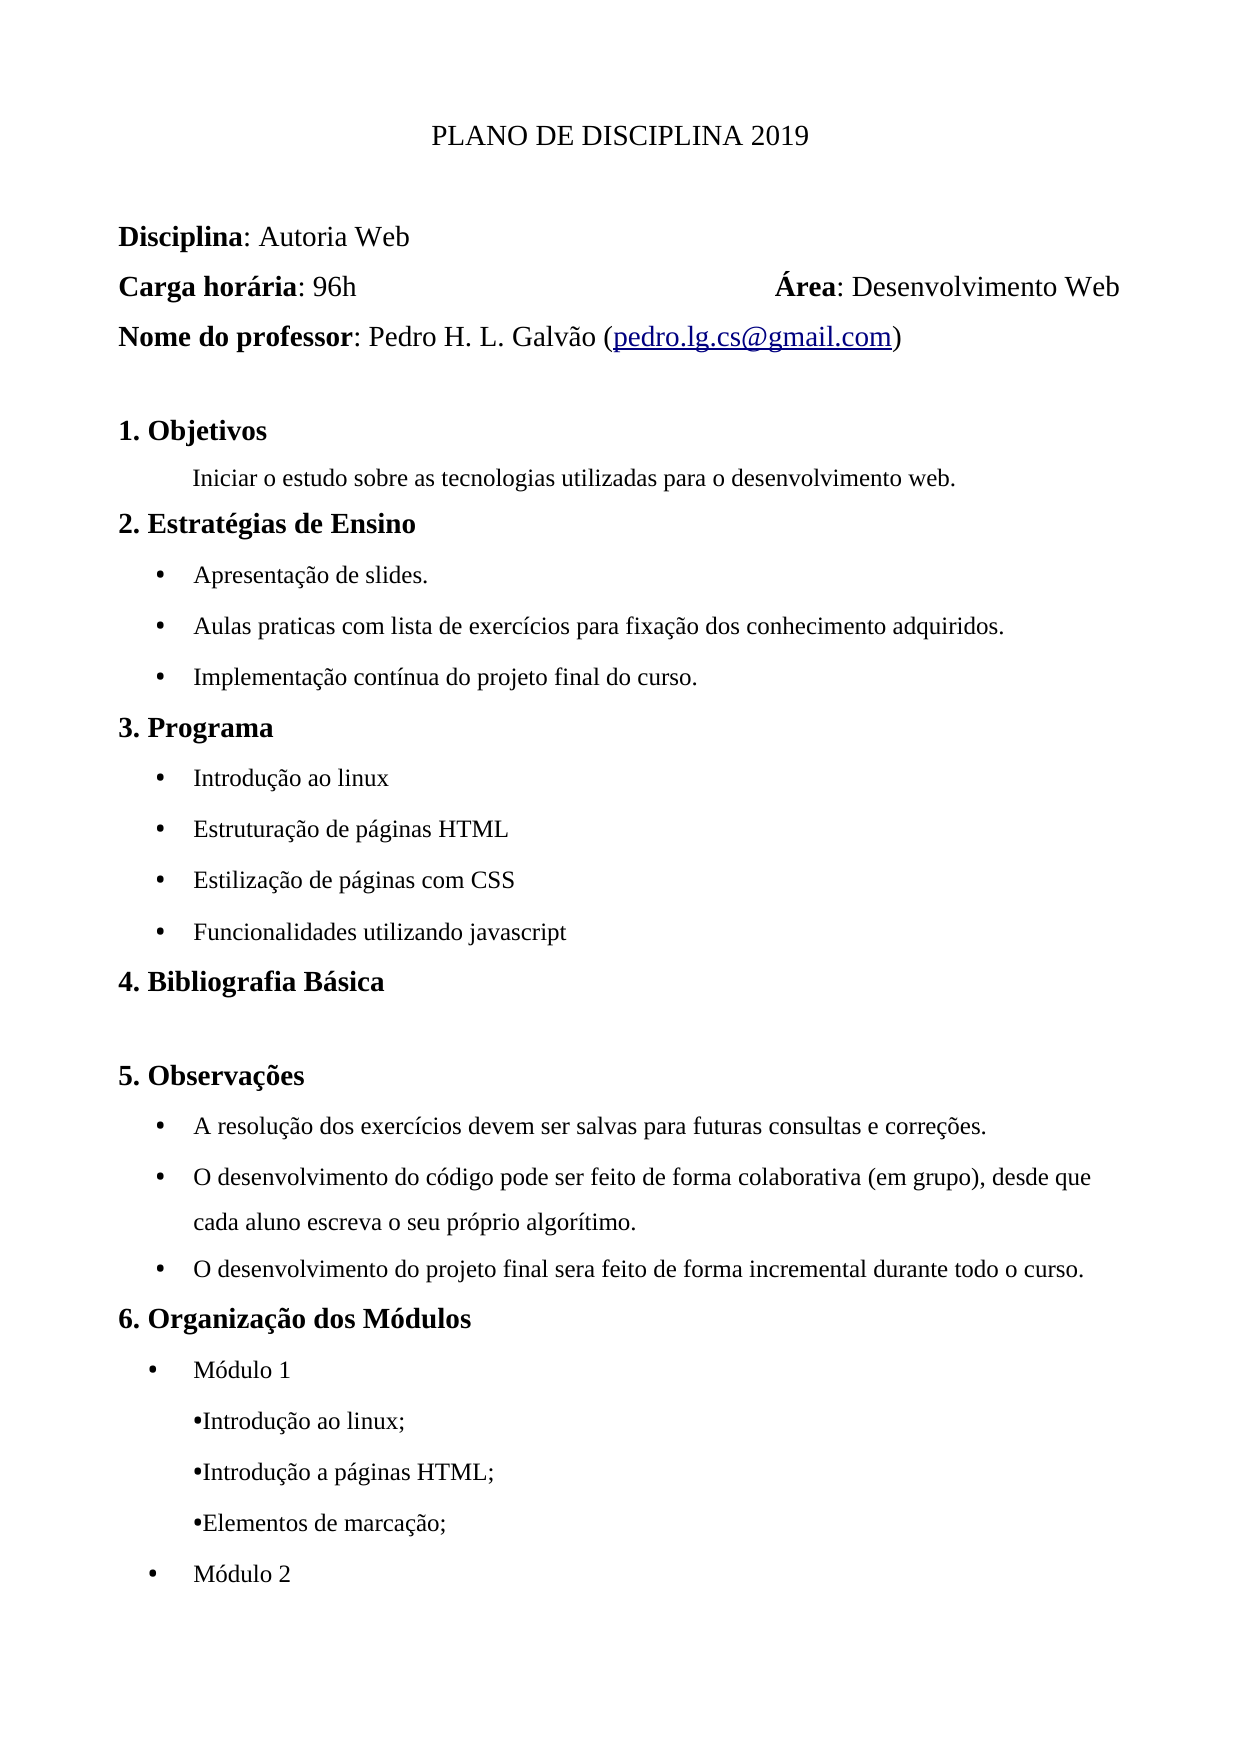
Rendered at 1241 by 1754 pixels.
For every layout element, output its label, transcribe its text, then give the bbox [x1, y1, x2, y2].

text Carga horária: 96h Área: Desenvolvimento Web [118, 269, 1122, 303]
text 1. Objetivos [118, 413, 1122, 446]
list O desenvolvimento do projeto final sera feito de forma incremental durante todo o curso. [156, 1251, 1122, 1284]
list A resolução dos exercícios devem ser salvas para futuras consultas e correções. [156, 1108, 1122, 1142]
list Elementos de marcação; [193, 1505, 1122, 1539]
text 3. Programa [118, 710, 1122, 743]
text Iniciar o estudo sobre as tecnologias utilizadas para o desenvolvimento web. [118, 463, 1122, 492]
text Nome do professor: Pedro H. L. Galvão (pedro.lg.cs@gmail.com) [118, 319, 1122, 353]
list O desenvolvimento do código pode ser feito de forma colaborativa (em grupo), desde que cada aluno escreva o seu próprio algorítimo. [156, 1159, 1122, 1236]
text 6. Organização dos Módulos [118, 1302, 1122, 1335]
text PLANO DE DISCIPLINA 2019 [118, 118, 1122, 152]
text 4. Bibliografia Básica [118, 964, 1122, 998]
list Estilização de páginas com CSS [156, 862, 1122, 896]
list Introdução a páginas HTML; [193, 1454, 1122, 1488]
text Pesquisar [118, 1014, 1122, 1043]
list Aulas praticas com lista de exercícios para fixação dos conhecimento adquiridos. [156, 608, 1122, 642]
text 2. Estratégias de Ensino [118, 506, 1122, 540]
list Módulo 1 [148, 1352, 1122, 1386]
list Introdução ao linux; [193, 1403, 1122, 1437]
list Implementação contínua do projeto final do curso. [156, 659, 1122, 693]
list Introdução ao linux [156, 760, 1122, 794]
list Módulo 2 [148, 1556, 1122, 1590]
list Estruturação de páginas HTML [156, 811, 1122, 845]
text Disciplina: Autoria Web [118, 219, 1122, 252]
text 5. Observações [118, 1058, 1122, 1091]
list Funcionalidades utilizando javascript [156, 913, 1122, 947]
list Apresentação de slides. [156, 557, 1122, 591]
